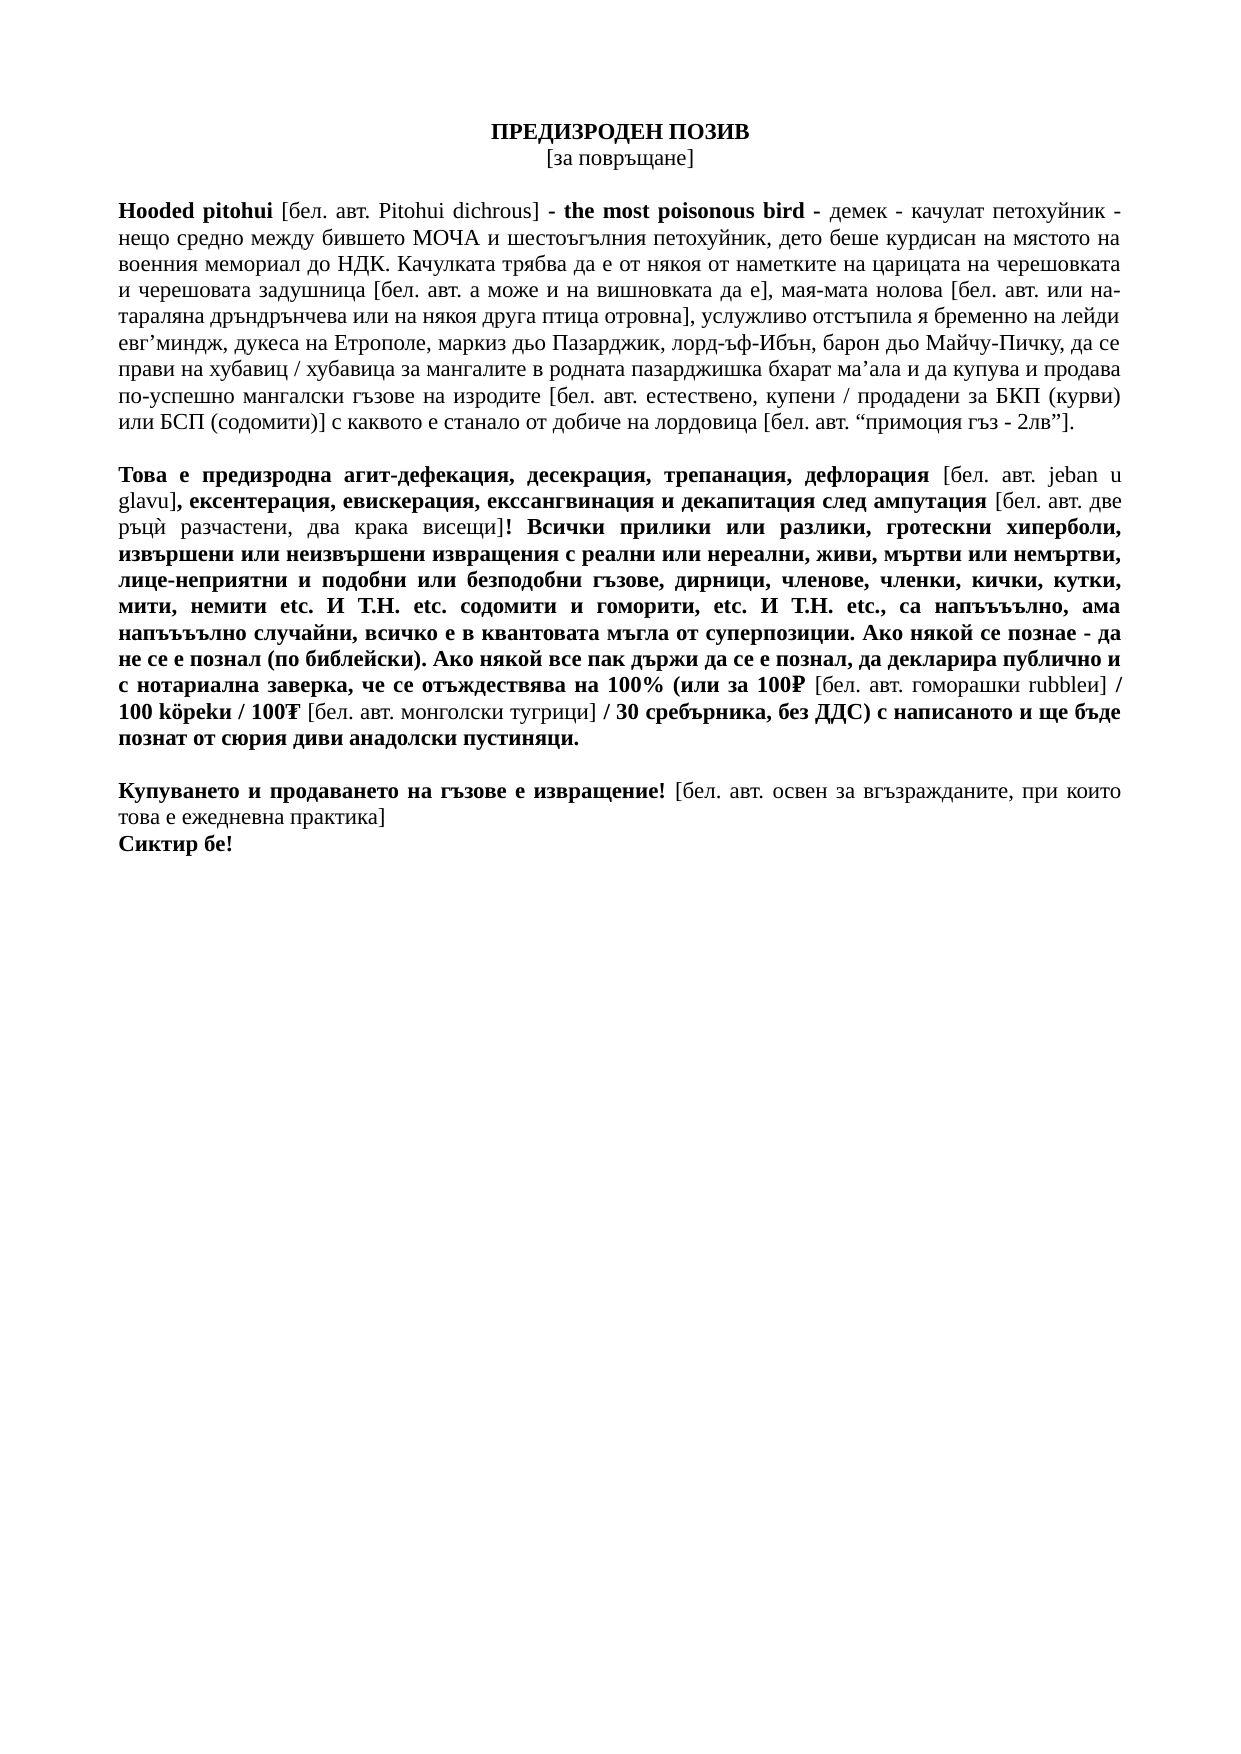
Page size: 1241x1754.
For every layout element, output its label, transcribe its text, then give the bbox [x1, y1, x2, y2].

text Купуването и продаването на гъзове е извращение! [бел. авт. освен за вгъзражданите, при които това е ежедневна практика] [118, 777, 1122, 830]
text Hooded pitohui [бел. авт. Pitohui dichrous] - the most poisonous bird - демек - качулат петохуйник - нещо средно между бившето МОЧА и шестоъгълния петохуйник, дето беше курдисан на мястото на военния мемориал до НДК. Качулката трябва да е от някоя от наметките на царицата на черешовката и черешовата задушница [бел. авт. а може и на вишновката да е], мая-мата нолова [бел. авт. или на-тараляна дръндрънчева или на някоя друга птица отровна], услужливо отстъпила я бременно на лейди евг’миндж, дукеса на Етрополе, маркиз дьо Пазарджик, лорд-ъф-Ибън, барон дьо Майчу-Пичку, да се прави на хубавиц / хубавица за мангалите в родната пазарджишка бхарат ма’ала и да купува и продава по-успешно мангалски гъзове на изродите [бел. авт. естествено, купени / продадени за БКП (курви) или БСП (содомити)] с каквото е станало от добиче на лордовица [бел. авт. “примоция гъз - 2лв”]. [118, 197, 1122, 434]
text Това е предизродна агит-дефекация, десекрация, трепанация, дефлорация [бел. авт. jeban u glavu], ексентерация, евискерация, екссангвинация и декапитация след ампутация [бел. авт. две ръцѝ разчастени, два крака висещи]! Всички прилики или разлики, гротескни хиперболи, извършени или неизвършени извращения с реални или нереални, живи, мъртви или немъртви, лице-неприятни и подобни или безподобни гъзове, дирници, членове, членки, кички, кутки, мити, немити etc. И Т.Н. etc. содомити и гоморити, etc. И Т.Н. etc., са напъъъълно, ама напъъъълно случайни, всичко е в квантовата мъгла от суперпозиции. Ако някой се познае - да не се е познал (по библейски). Ако някой все пак държи да се е познал, да декларира публично и с нотариална заверка, че се отъждествява на 100% (или за 100₽ [бел. авт. гоморашки rubbleи] / 100 köpekи / 100₮ [бел. авт. монголски тугрици] / 30 сребърника, без ДДС) с написаното и ще бъде познат от сюрия диви анадолски пустиняци. [118, 461, 1122, 751]
text Сиктир бе! [118, 830, 1122, 856]
text [за повръщане] [118, 144, 1122, 171]
text ПРЕДИЗРОДЕН ПОЗИВ [118, 118, 1122, 144]
